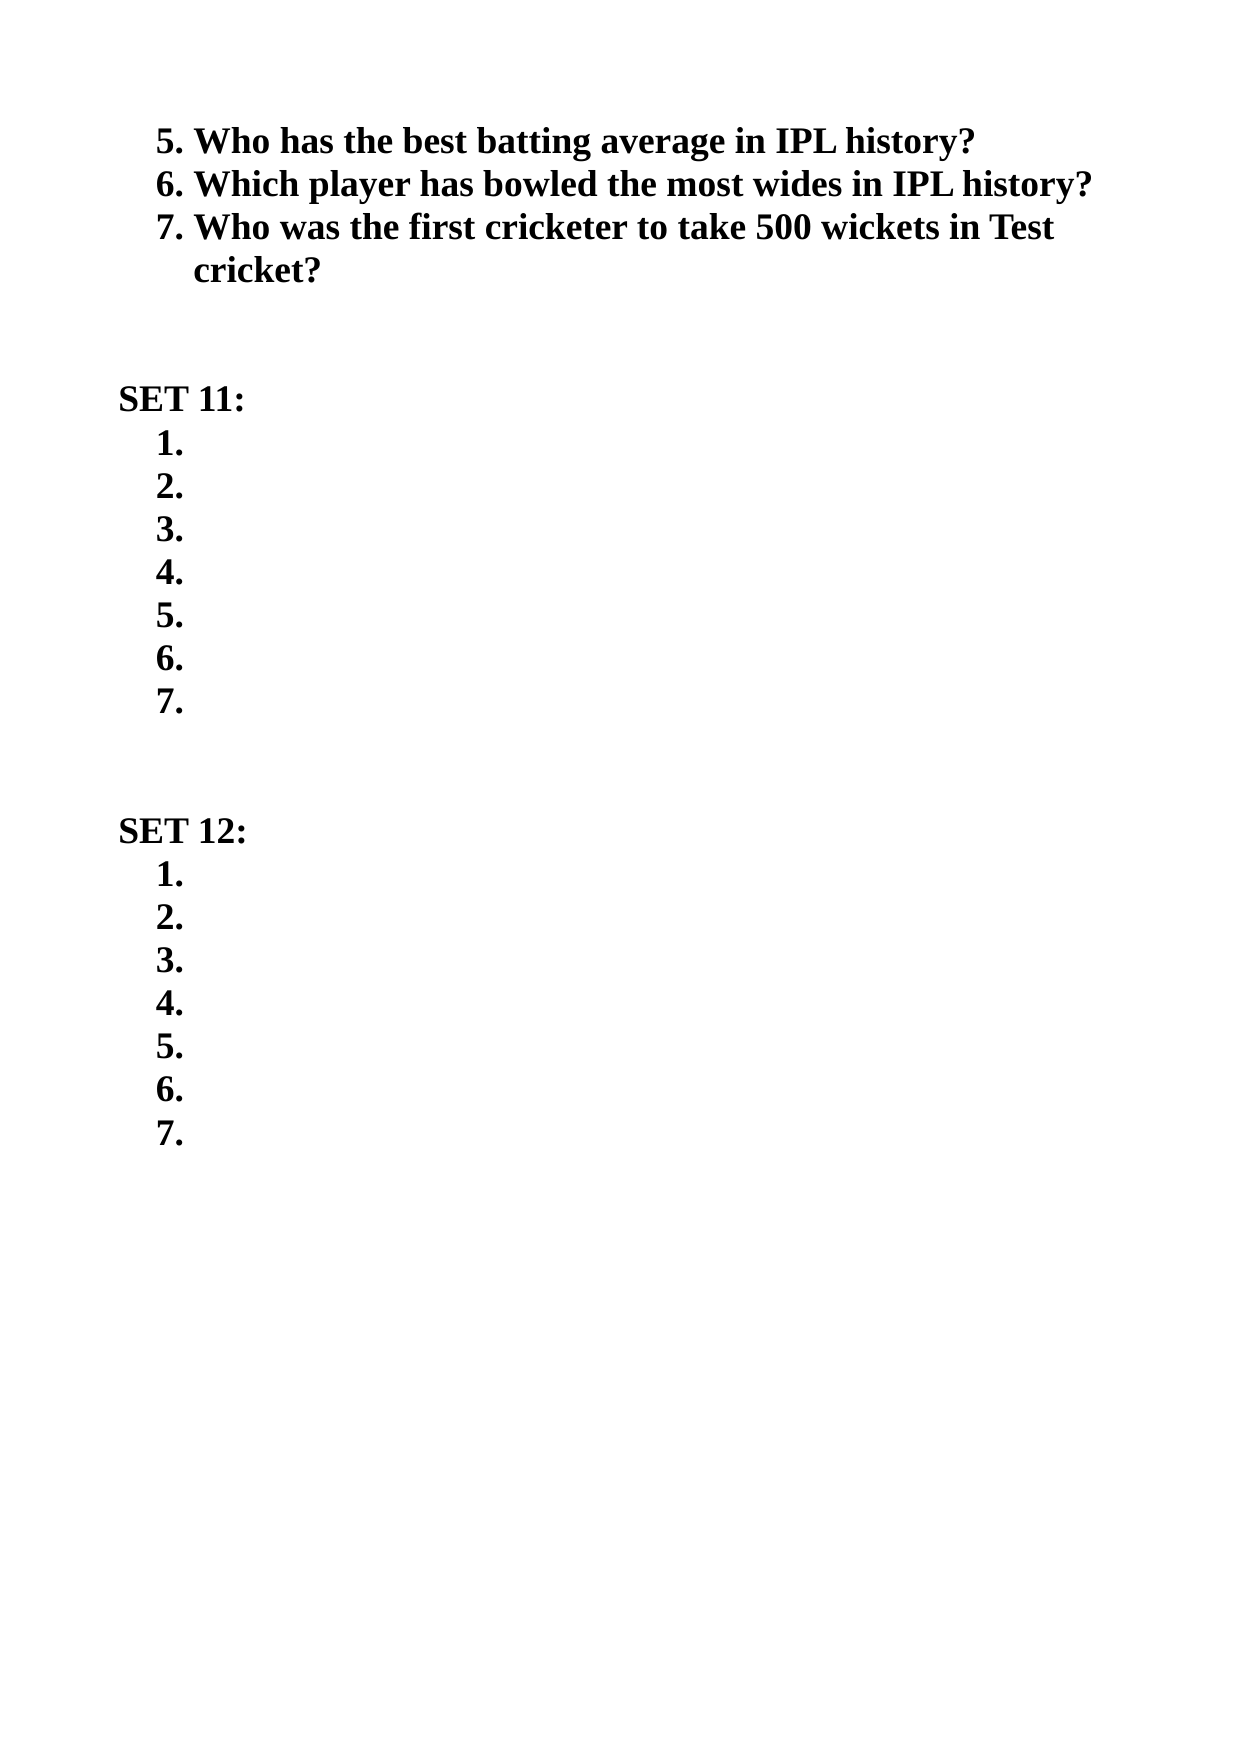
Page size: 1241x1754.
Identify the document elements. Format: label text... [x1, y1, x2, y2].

list Who was the first cricketer to take 500 wickets in Test cricket? [156, 204, 1122, 291]
text SET 12: [118, 808, 1122, 851]
list Who has the best batting average in IPL history? [156, 118, 1122, 161]
text SET 11: [118, 377, 1122, 420]
list Which player has bowled the most wides in IPL history? [156, 161, 1122, 204]
